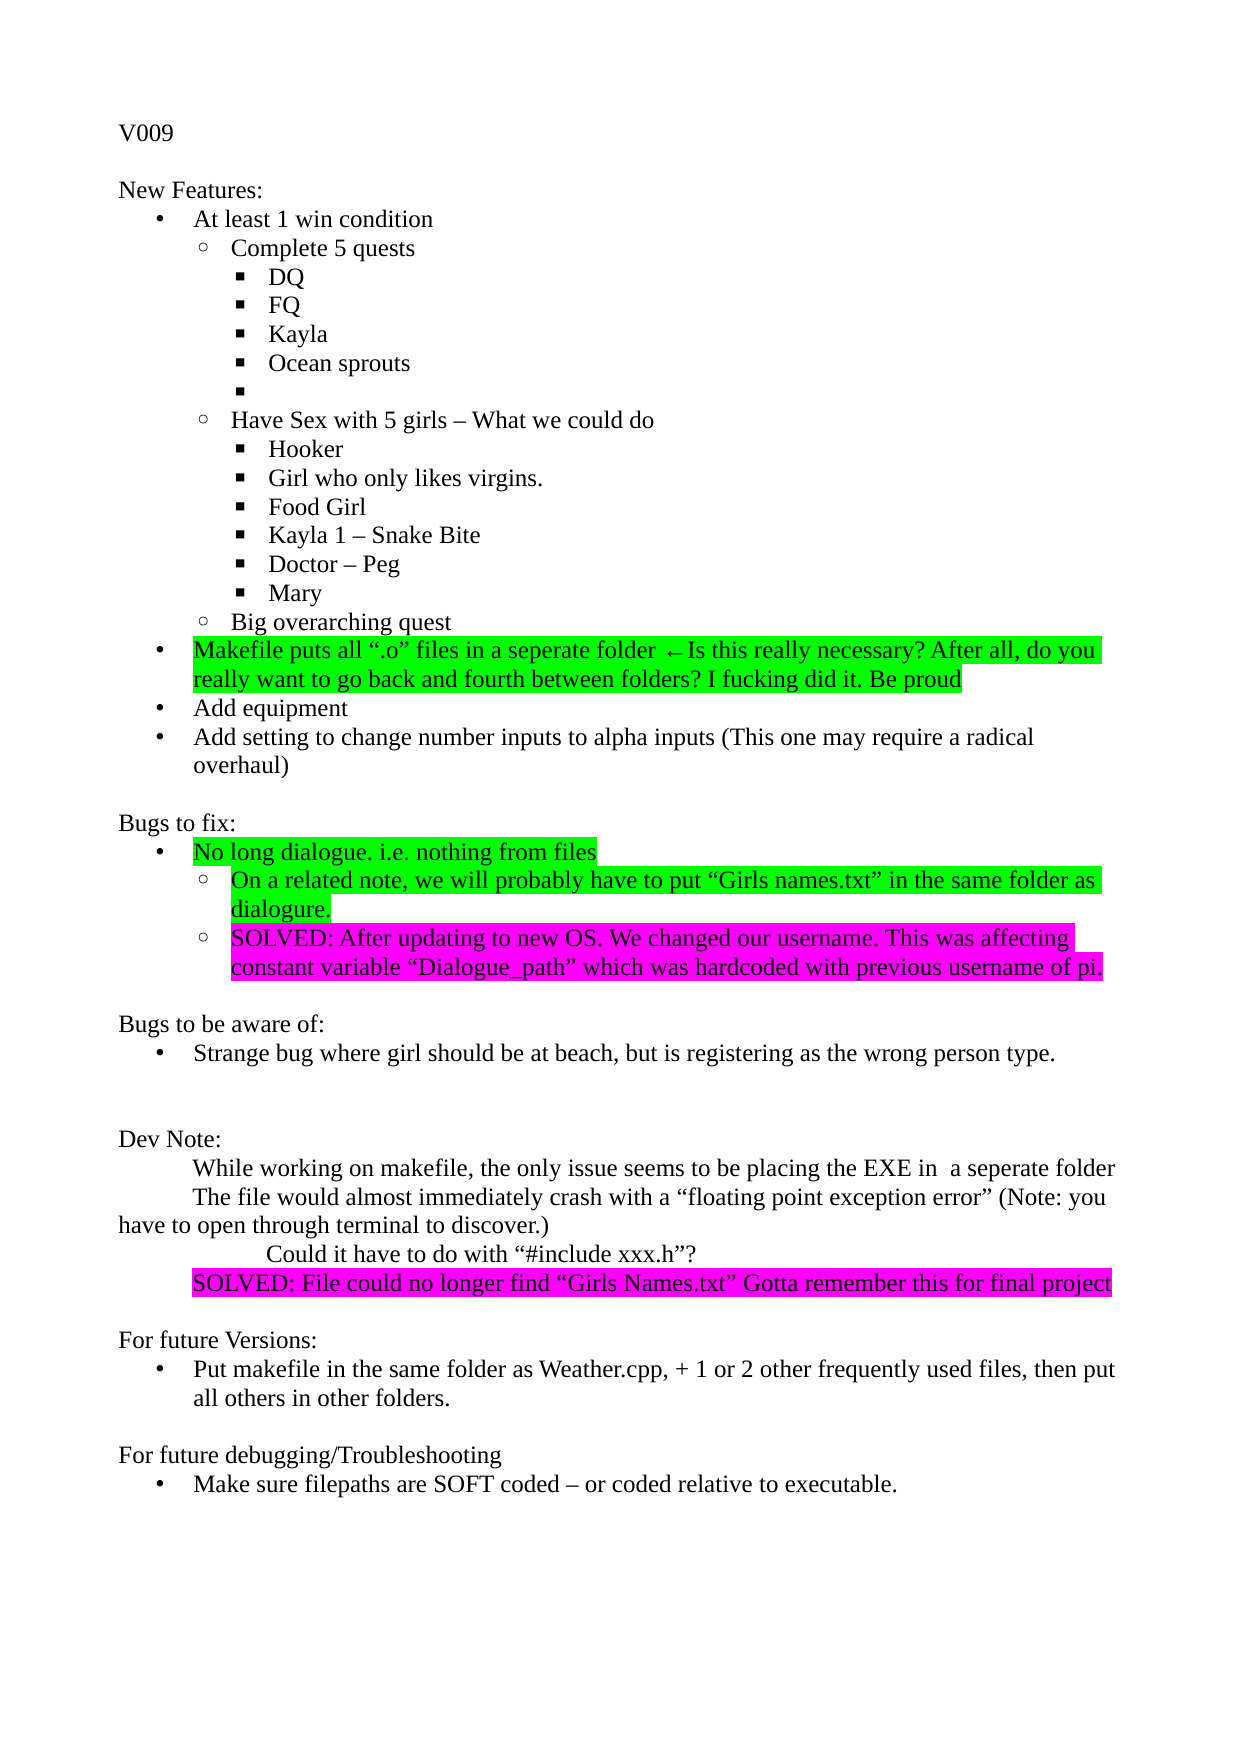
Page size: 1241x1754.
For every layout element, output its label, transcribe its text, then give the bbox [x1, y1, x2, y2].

list Girl who only likes virgins. [231, 463, 1122, 492]
text V009 [118, 118, 1122, 147]
text Dev Note: [118, 1124, 1122, 1153]
list Makefile puts all “.o” files in a seperate folder ←Is this really necessary? After all, do you really want to go back and fourth between folders? I fucking did it. Be proud [156, 636, 1122, 693]
list Hooker [231, 434, 1122, 463]
text While working on makefile, the only issue seems to be placing the EXE in a seperate folder [118, 1153, 1122, 1182]
text The file would almost immediately crash with a “floating point exception error” (Note: you have to open through terminal to discover.) [118, 1182, 1122, 1239]
list Have Sex with 5 girls – What we could do [193, 406, 1122, 434]
list Make sure filepaths are SOFT coded – or coded relative to executable. [156, 1469, 1122, 1498]
list Strange bug where girl should be at beach, but is registering as the wrong person type. [156, 1038, 1122, 1067]
list SOLVED: After updating to new OS. We changed our username. This was affecting constant variable “Dialogue_path” which was hardcoded with previous username of pi. [193, 923, 1122, 981]
list At least 1 win condition [156, 204, 1122, 233]
list Add setting to change number inputs to alpha inputs (This one may require a radical overhaul) [156, 722, 1122, 779]
list Add equipment [156, 693, 1122, 722]
list Kayla 1 – Snake Bite [231, 521, 1122, 549]
text Could it have to do with “#include xxx.h”? [118, 1239, 1122, 1268]
list Complete 5 quests [193, 233, 1122, 262]
text New Features: [118, 176, 1122, 204]
list Food Girl [231, 492, 1122, 521]
list No long dialogue. i.e. nothing from files [156, 837, 1122, 866]
list On a related note, we will probably have to put “Girls names.txt” in the same folder as dialogure. [193, 866, 1122, 923]
text For future Versions: [118, 1326, 1122, 1354]
list Kayla [231, 319, 1122, 348]
list DQ [231, 262, 1122, 291]
list FQ [231, 291, 1122, 319]
text Bugs to fix: [118, 808, 1122, 837]
list Big overarching quest [193, 607, 1122, 636]
list Mary [231, 578, 1122, 607]
text Bugs to be aware of: [118, 1009, 1122, 1038]
text SOLVED: File could no longer find “Girls Names.txt” Gotta remember this for final project [118, 1268, 1122, 1297]
list Ocean sprouts [231, 348, 1122, 377]
list Doctor – Peg [231, 549, 1122, 578]
text For future debugging/Troubleshooting [118, 1441, 1122, 1469]
list Put makefile in the same folder as Weather.cpp, + 1 or 2 other frequently used files, then put all others in other folders. [156, 1354, 1122, 1412]
